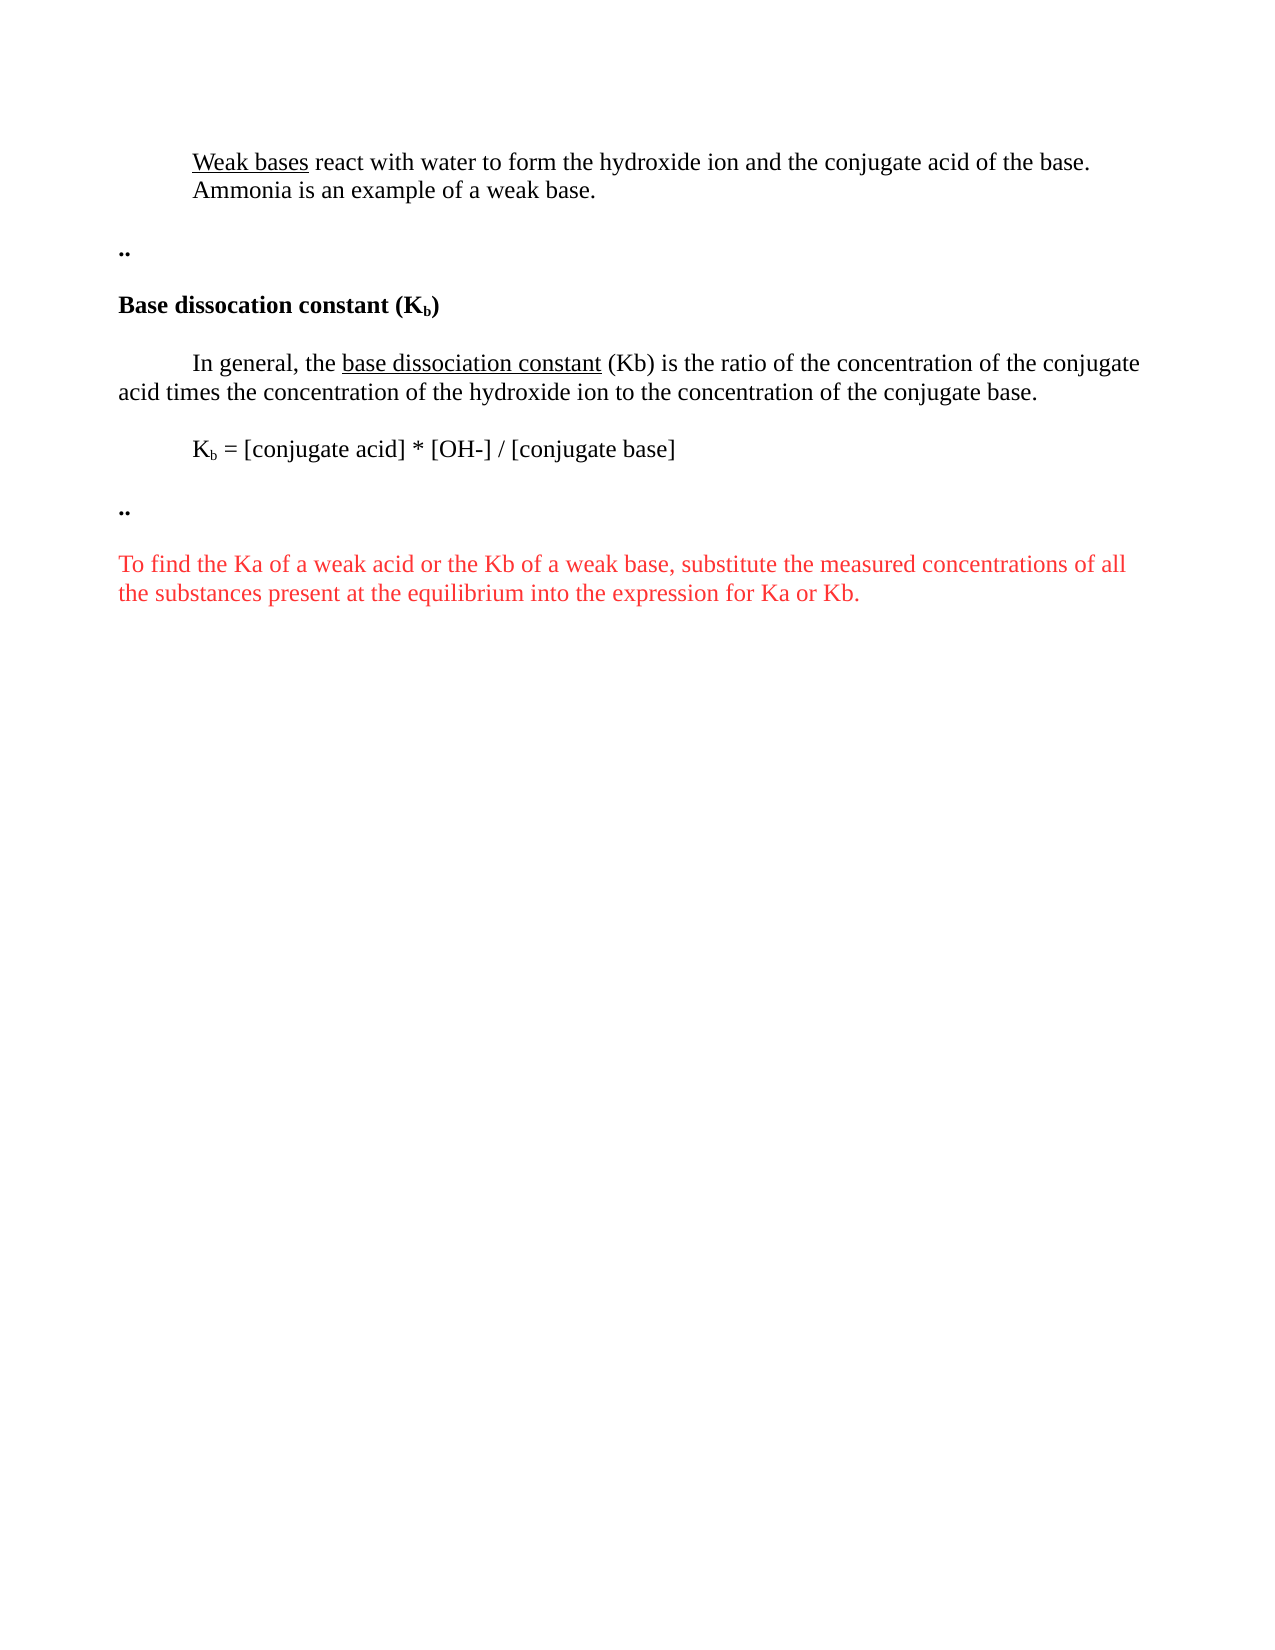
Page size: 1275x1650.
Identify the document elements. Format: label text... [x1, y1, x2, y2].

text To find the Ka of a weak acid or the Kb of a weak base, substitute the measured concentrations of all the substances present at the equilibrium into the expression for Ka or Kb. [118, 549, 1157, 607]
text Weak bases react with water to form the hydroxide ion and the conjugate acid of the base. Ammonia is an example of a weak base. [118, 147, 1157, 204]
text .. [118, 492, 1157, 521]
text Base dissocation constant (Kb) [118, 291, 1157, 319]
text .. [118, 233, 1157, 262]
text Kb = [conjugate acid] * [OH-] / [conjugate base] [118, 434, 1157, 463]
text In general, the base dissociation constant (Kb) is the ratio of the concentration of the conjugate acid times the concentration of the hydroxide ion to the concentration of the conjugate base. [118, 348, 1157, 406]
